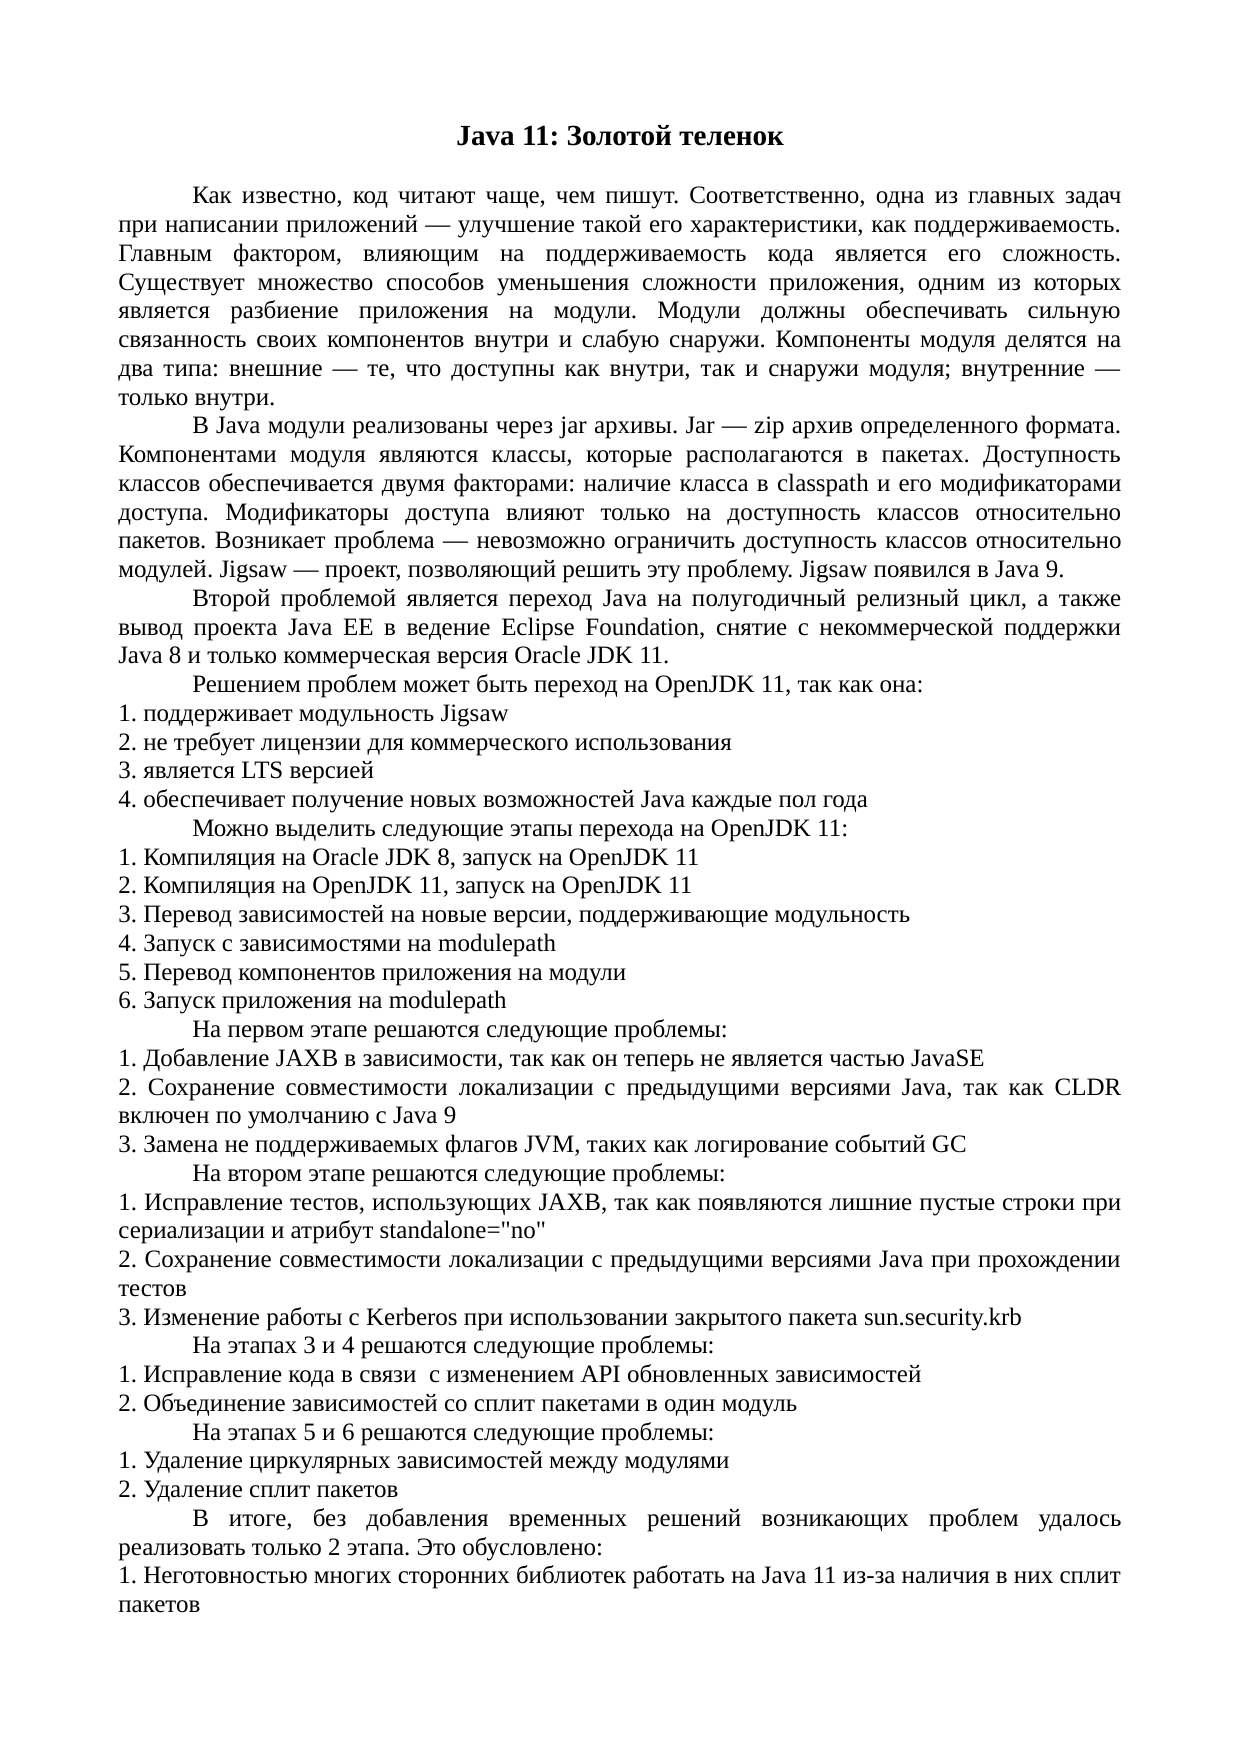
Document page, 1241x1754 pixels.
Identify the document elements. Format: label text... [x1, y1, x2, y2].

text На первом этапе решаются следующие проблемы: [118, 1014, 1122, 1043]
text 4. обеспечивает получение новых возможностей Java каждые пол года [118, 784, 1122, 813]
text 1. Исправление тестов, использующих JAXB, так как появляются лишние пустые строки при сериализации и атрибут standalone="no" [118, 1187, 1122, 1244]
text На этапах 3 и 4 решаются следующие проблемы: [118, 1330, 1122, 1359]
text 2. Компиляция на OpenJDK 11, запуск на OpenJDK 11 [118, 870, 1122, 899]
text В Java модули реализованы через jar архивы. Jar — zip архив определенного формата. Компонентами модуля являются классы, которые располагаются в пакетах. Доступность классов обеспечивается двумя факторами: наличие класса в classpath и его модификаторами доступа. Модификаторы доступа влияют только на доступность классов относительно пакетов. Возникает проблема — невозможно ограничить доступность классов относительно модулей. Jigsaw — проект, позволяющий решить эту проблему. Jigsaw появился в Java 9. [118, 410, 1122, 583]
text В итоге, без добавления временных решений возникающих проблем удалось реализовать только 2 этапа. Это обусловлено: [118, 1503, 1122, 1560]
text 3. Изменение работы с Kerberos при использовании закрытого пакета sun.security.krb [118, 1302, 1122, 1330]
text Решением проблем может быть переход на OpenJDK 11, так как она: [118, 669, 1122, 698]
text 3. Замена не поддерживаемых флагов JVM, таких как логирование событий GC [118, 1129, 1122, 1158]
text 2. Удаление сплит пакетов [118, 1474, 1122, 1503]
text 1. Компиляция на Oracle JDK 8, запуск на OpenJDK 11 [118, 842, 1122, 870]
text 1. поддерживает модульность Jigsaw [118, 698, 1122, 727]
text 2. Объединение зависимостей со сплит пакетами в один модуль [118, 1388, 1122, 1417]
text На этапах 5 и 6 решаются следующие проблемы: [118, 1417, 1122, 1445]
text 1. Удаление циркулярных зависимостей между модулями [118, 1445, 1122, 1474]
text На втором этапе решаются следующие проблемы: [118, 1158, 1122, 1187]
text Java 11: Золотой теленок [118, 118, 1122, 152]
text Второй проблемой является переход Java на полугодичный релизный цикл, а также вывод проекта Java EE в ведение Eclipse Foundation, снятие с некоммерческой поддержки Java 8 и только коммерческая версия Oracle JDK 11. [118, 583, 1122, 669]
text 2. Сохранение совместимости локализации с предыдущими версиями Java при прохождении тестов [118, 1244, 1122, 1302]
text 4. Запуск с зависимостями на modulepath [118, 928, 1122, 957]
text 2. Сохранение совместимости локализации с предыдущими версиями Java, так как CLDR включен по умолчанию с Java 9 [118, 1072, 1122, 1129]
text Как известно, код читают чаще, чем пишут. Соответственно, одна из главных задач при написании приложений — улучшение такой его характеристики, как поддерживаемость. Главным фактором, влияющим на поддерживаемость кода является его сложность. Существует множество способов уменьшения сложности приложения, одним из которых является разбиение приложения на модули. Модули должны обеспечивать сильную связанность своих компонентов внутри и слабую снаружи. Компоненты модуля делятся на два типа: внешние — те, что доступны как внутри, так и снаружи модуля; внутренние — только внутри. [118, 180, 1122, 410]
text 5. Перевод компонентов приложения на модули [118, 957, 1122, 985]
text 6. Запуск приложения на modulepath [118, 985, 1122, 1014]
text 3. является LTS версией [118, 755, 1122, 784]
text 3. Перевод зависимостей на новые версии, поддерживающие модульность [118, 899, 1122, 928]
text Можно выделить следующие этапы перехода на OpenJDK 11: [118, 813, 1122, 842]
text 1. Добавление JAXB в зависимости, так как он теперь не является частью JavaSE [118, 1043, 1122, 1072]
text 1. Исправление кода в связи с изменением API обновленных зависимостей [118, 1359, 1122, 1388]
text 1. Неготовностью многих сторонних библиотек работать на Java 11 из-за наличия в них сплит пакетов [118, 1560, 1122, 1618]
text 2. не требует лицензии для коммерческого использования [118, 727, 1122, 755]
